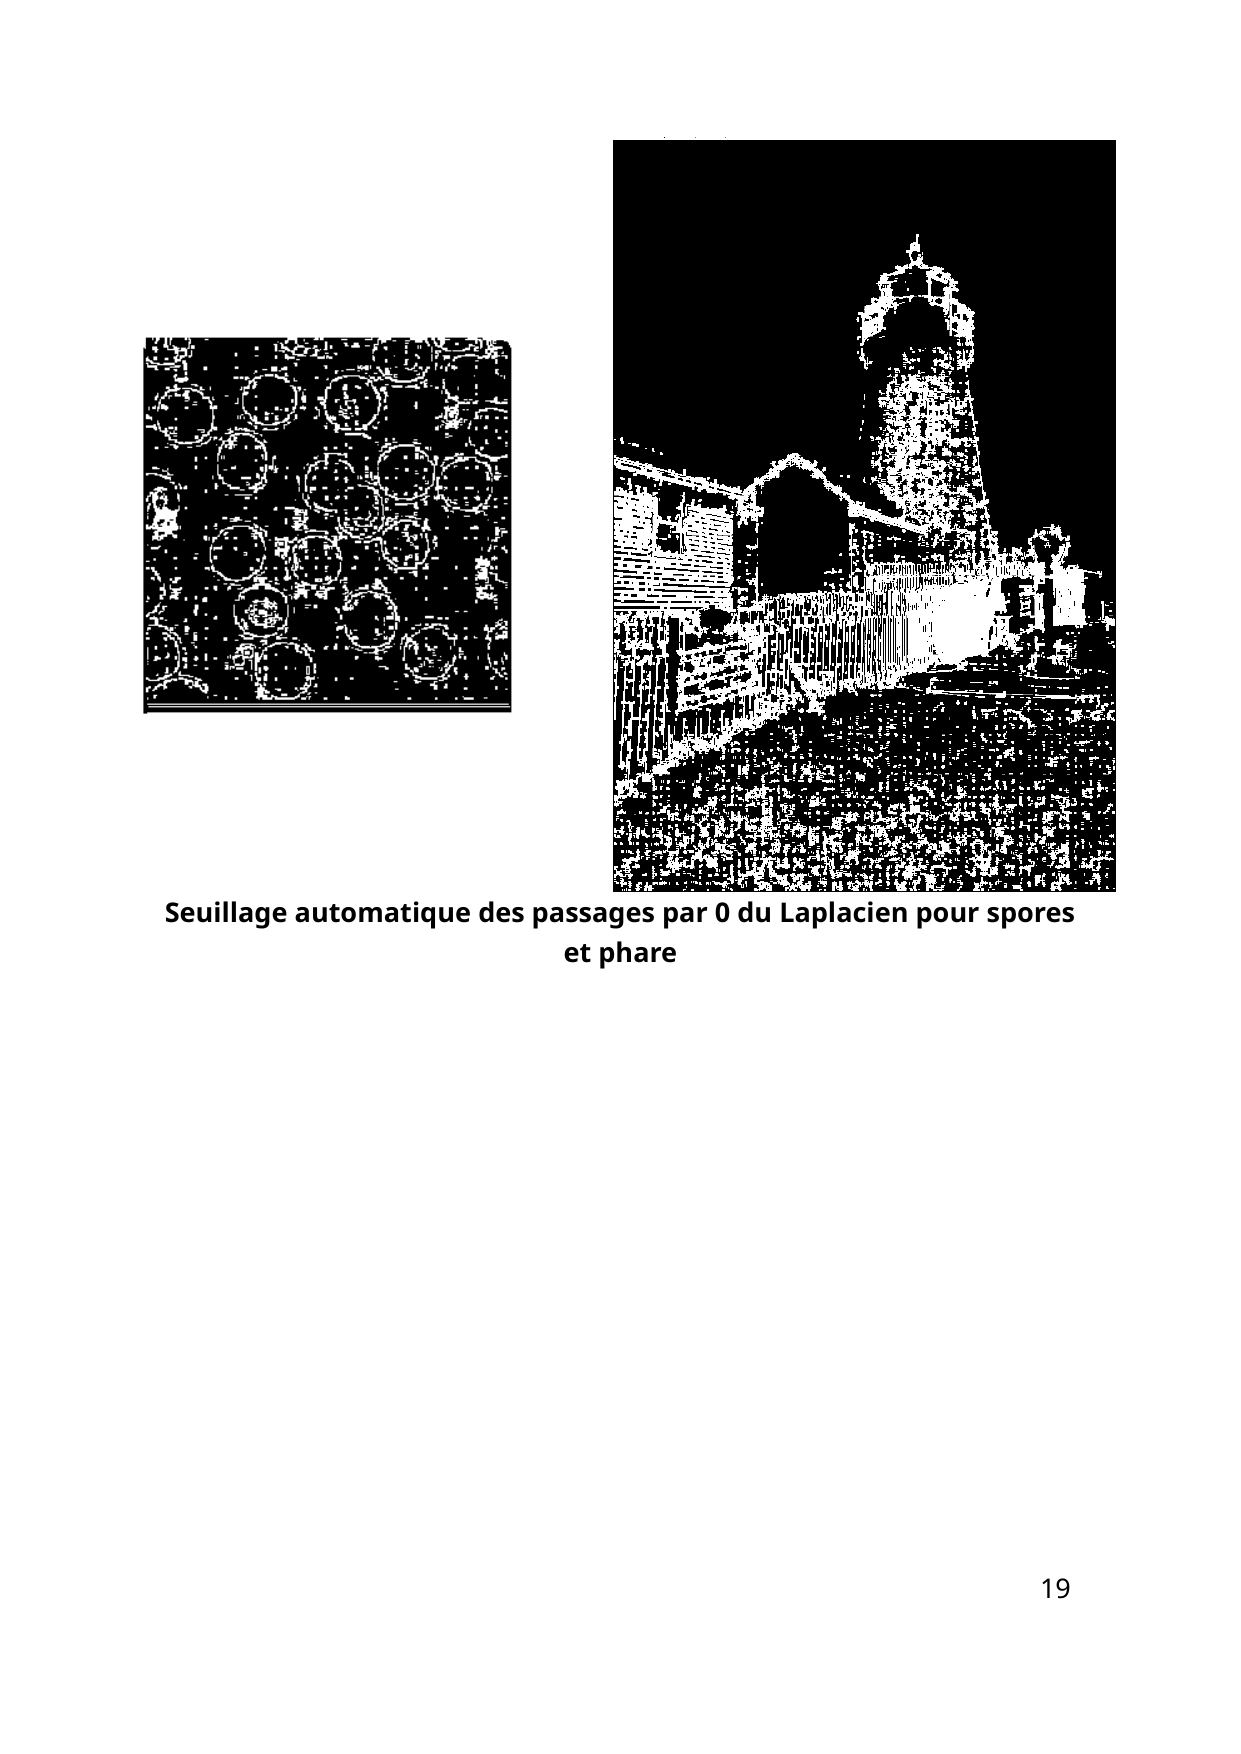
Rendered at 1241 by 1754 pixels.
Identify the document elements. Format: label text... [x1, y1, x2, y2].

text Seuillage automatique des passages par 0 du Laplacien pour spores et phare [148, 148, 1093, 971]
picture [126, 324, 524, 720]
picture [610, 137, 1118, 894]
